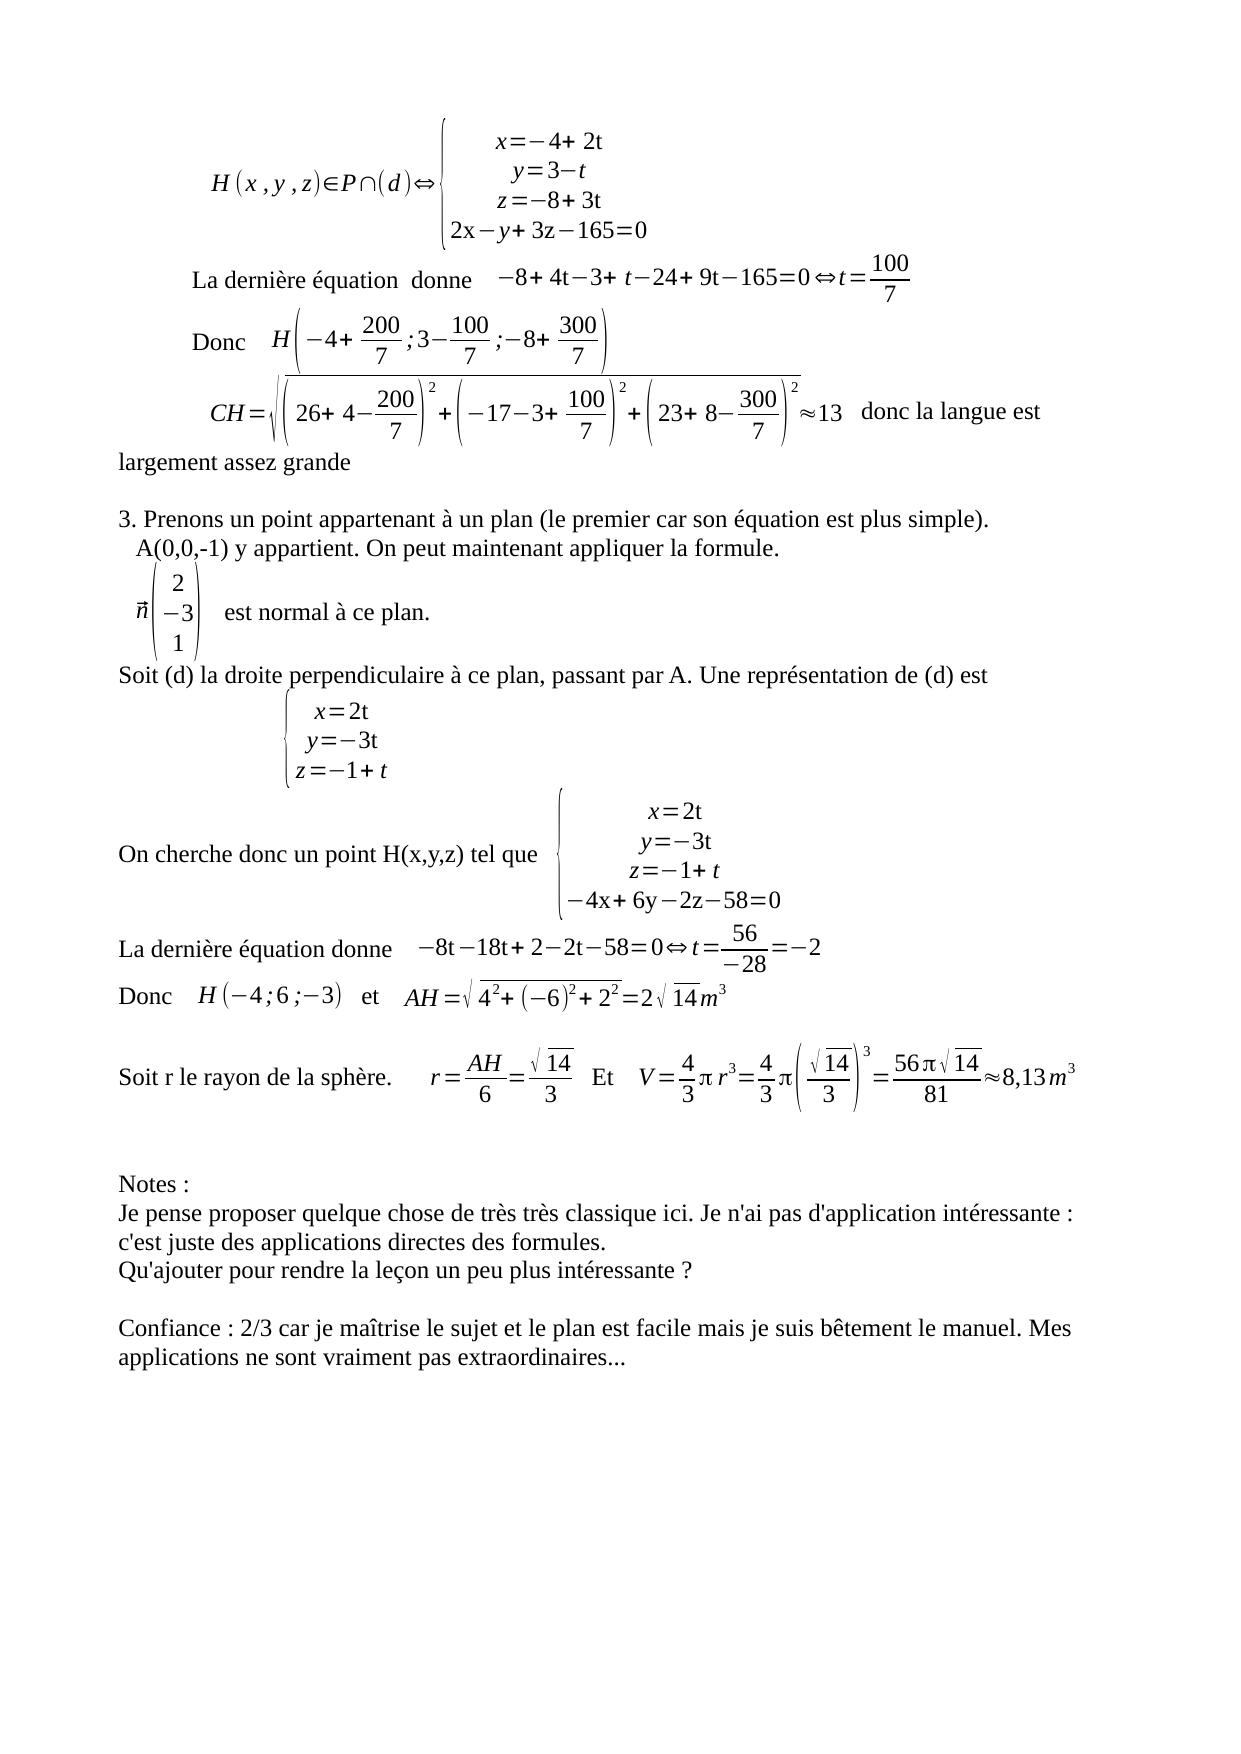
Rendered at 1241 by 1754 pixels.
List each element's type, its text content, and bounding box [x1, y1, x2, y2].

text 3. Prenons un point appartenant à un plan (le premier car son équation est plus simple). [118, 504, 1122, 533]
text est normal à ce plan. [118, 562, 1122, 661]
text donc la langue est largement assez grande [118, 373, 1122, 476]
text Notes : [118, 1169, 1122, 1198]
text Donc et [118, 978, 1122, 1013]
text A(0,0,-1) y appartient. On peut maintenant appliquer la formule. [118, 533, 1122, 562]
text La dernière équation donne [118, 249, 1122, 309]
text Qu'ajouter pour rendre la leçon un peu plus intéressante ? [118, 1256, 1122, 1284]
text Soit r le rayon de la sphère. Et [118, 1042, 1122, 1112]
text Je pense proposer quelque chose de très très classique ici. Je n'ai pas d'application intéressante : c'est juste des applications directes des formules. [118, 1198, 1122, 1256]
text On cherche donc un point H(x,y,z) tel que [118, 788, 1122, 919]
text Confiance : 2/3 car je maîtrise le sujet et le plan est facile mais je suis bêtement le manuel. Mes applications ne sont vraiment pas extraordinaires... [118, 1313, 1122, 1371]
text Donc [118, 309, 1122, 373]
text La dernière équation donne [118, 919, 1122, 978]
text Soit (d) la droite perpendiculaire à ce plan, passant par A. Une représentation de (d) est [118, 661, 1122, 689]
